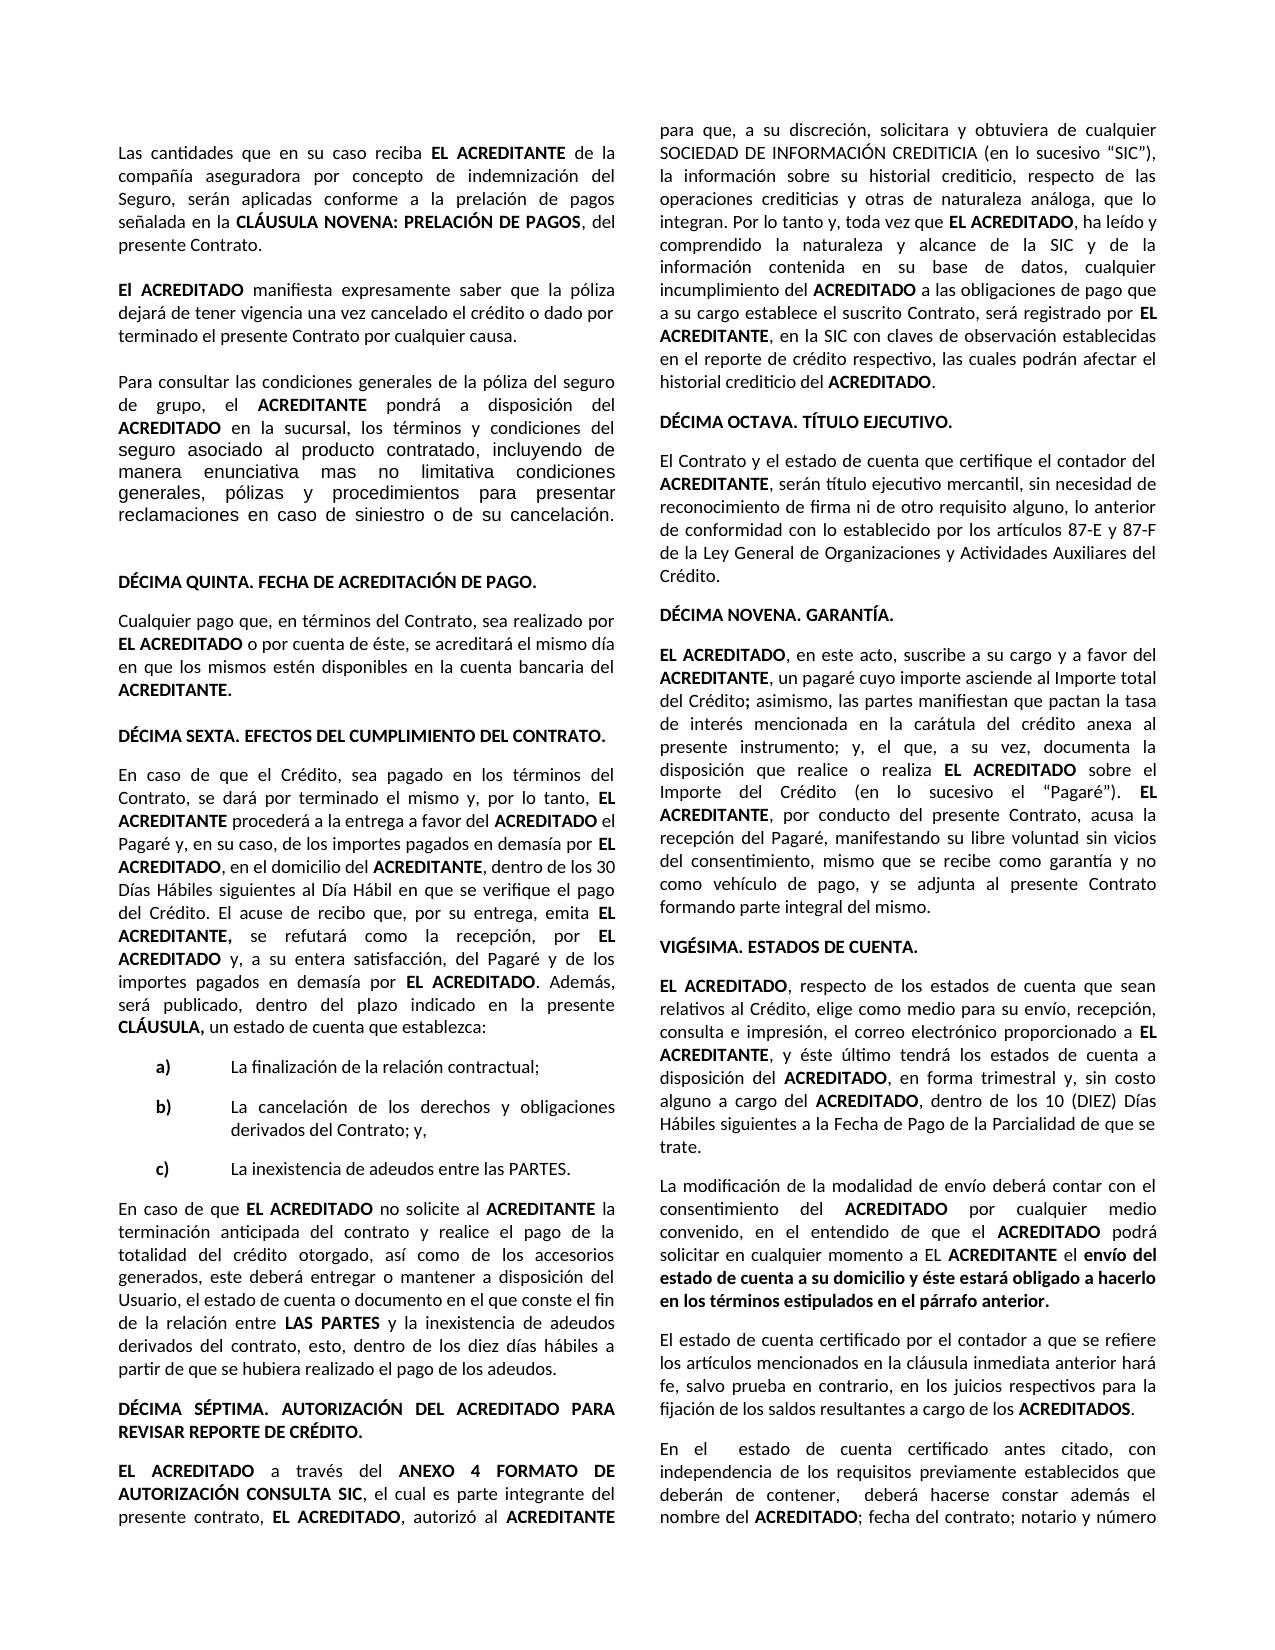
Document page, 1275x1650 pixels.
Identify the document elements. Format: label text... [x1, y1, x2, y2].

text DÉCIMA NOVENA. GARANTÍA. [659, 603, 1157, 626]
text En el estado de cuenta certificado antes citado, con independencia de los requisitos previamente establecidos que deberán de contener, deberá hacerse constar además el nombre del ACREDITADO; fecha del contrato; notario y número [659, 1437, 1157, 1528]
text Cualquier pago que, en términos del Contrato, sea realizado por EL ACREDITADO o por cuenta de éste, se acreditará el mismo día en que los mismos estén disponibles en la cuenta bancaria del ACREDITANTE. [118, 609, 615, 701]
text EL ACREDITADO, en este acto, suscribe a su cargo y a favor del ACREDITANTE, un pagaré cuyo importe asciende al Importe total del Crédito; asimismo, las partes manifiestan que pactan la tasa de interés mencionada en la carátula del crédito anexa al presente instrumento; y, el que, a su vez, documenta la disposición que realice o realiza EL ACREDITADO sobre el Importe del Crédito (en lo sucesivo el “Pagaré”). EL ACREDITANTE, por conducto del presente Contrato, acusa la recepción del Pagaré, manifestando su libre voluntad sin vicios del consentimiento, mismo que se recibe como garantía y no como vehículo de pago, y se adjunta al presente Contrato formando parte integral del mismo. [659, 643, 1157, 918]
text DÉCIMA SEXTA. EFECTOS DEL CUMPLIMIENTO DEL CONTRATO. [118, 724, 615, 747]
text El ACREDITADO manifiesta expresamente saber que la póliza dejará de tener vigencia una vez cancelado el crédito o dado por terminado el presente Contrato por cualquier causa. [118, 278, 615, 347]
text El estado de cuenta certificado por el contador a que se refiere los artículos mencionados en la cláusula inmediata anterior hará fe, salvo prueba en contrario, en los juicios respectivos para la fijación de los saldos resultantes a cargo de los ACREDITADOS. [659, 1328, 1157, 1420]
list La inexistencia de adeudos entre las PARTES. [156, 1157, 615, 1180]
text Las cantidades que en su caso reciba EL ACREDITANTE de la compañía aseguradora por concepto de indemnización del Seguro, serán aplicadas conforme a la prelación de pagos señalada en la CLÁUSULA NOVENA: PRELACIÓN DE PAGOS, del presente Contrato. [118, 141, 615, 256]
text DÉCIMA OCTAVA. TÍTULO EJECUTIVO. [659, 410, 1157, 433]
text DÉCIMA SÉPTIMA. AUTORIZACIÓN DEL ACREDITADO PARA REVISAR REPORTE DE CRÉDITO. [118, 1397, 615, 1443]
text DÉCIMA QUINTA. FECHA DE ACREDITACIÓN DE PAGO. [118, 570, 615, 593]
text En caso de que EL ACREDITADO no solicite al ACREDITANTE la terminación anticipada del contrato y realice el pago de la totalidad del crédito otorgado, así como de los accesorios generados, este deberá entregar o mantener a disposición del Usuario, el estado de cuenta o documento en el que conste el fin de la relación entre LAS PARTES y la inexistencia de adeudos derivados del contrato, esto, dentro de los diez días hábiles a partir de que se hubiera realizado el pago de los adeudos. [118, 1197, 615, 1380]
text La modificación de la modalidad de envío deberá contar con el consentimiento del ACREDITADO por cualquier medio convenido, en el entendido de que el ACREDITADO podrá solicitar en cualquier momento a EL ACREDITANTE el envío del estado de cuenta a su domicilio y éste estará obligado a hacerlo en los términos estipulados en el párrafo anterior. [659, 1174, 1157, 1312]
list La cancelación de los derechos y obligaciones derivados del Contrato; y, [156, 1095, 615, 1141]
text para que, a su discreción, solicitara y obtuviera de cualquier SOCIEDAD DE INFORMACIÓN CREDITICIA (en lo sucesivo “SIC”), la información sobre su historial crediticio, respecto de las operaciones crediticias y otras de naturaleza análoga, que lo integran. Por lo tanto y, toda vez que EL ACREDITADO, ha leído y comprendido la naturaleza y alcance de la SIC y de la información contenida en su base de datos, cualquier incumplimiento del ACREDITADO a las obligaciones de pago que a su cargo establece el suscrito Contrato, será registrado por EL ACREDITANTE, en la SIC con claves de observación establecidas en el reporte de crédito respectivo, las cuales podrán afectar el historial crediticio del ACREDITADO. [659, 118, 1157, 393]
text Para consultar las condiciones generales de la póliza del seguro de grupo, el ACREDITANTE pondrá a disposición del ACREDITADO en la sucursal, los términos y condiciones del seguro asociado al producto contratado, incluyendo de manera enunciativa mas no limitativa condiciones generales, pólizas y procedimientos para presentar reclamaciones en caso de siniestro o de su cancelación. [118, 370, 615, 553]
text En caso de que el Crédito, sea pagado en los términos del Contrato, se dará por terminado el mismo y, por lo tanto, EL ACREDITANTE procederá a la entrega a favor del ACREDITADO el Pagaré y, en su caso, de los importes pagados en demasía por EL ACREDITADO, en el domicilio del ACREDITANTE, dentro de los 30 Días Hábiles siguientes al Día Hábil en que se verifique el pago del Crédito. El acuse de recibo que, por su entrega, emita EL ACREDITANTE, se refutará como la recepción, por EL ACREDITADO y, a su entera satisfacción, del Pagaré y de los importes pagados en demasía por EL ACREDITADO. Además, será publicado, dentro del plazo indicado en la presente CLÁUSULA, un estado de cuenta que establezca: [118, 764, 615, 1039]
text EL ACREDITADO a través del ANEXO 4 FORMATO DE AUTORIZACIÓN CONSULTA SIC, el cual es parte integrante del presente contrato, EL ACREDITADO, autorizó al ACREDITANTE [118, 1459, 615, 1528]
text El Contrato y el estado de cuenta que certifique el contador del ACREDITANTE, serán título ejecutivo mercantil, sin necesidad de reconocimiento de firma ni de otro requisito alguno, lo anterior de conformidad con lo establecido por los artículos 87-E y 87-F de la Ley General de Organizaciones y Actividades Auxiliares del Crédito. [659, 449, 1157, 587]
text VIGÉSIMA. ESTADOS DE CUENTA. [659, 935, 1157, 958]
list La finalización de la relación contractual; [156, 1055, 615, 1078]
text EL ACREDITADO, respecto de los estados de cuenta que sean relativos al Crédito, elige como medio para su envío, recepción, consulta e impresión, el correo electrónico proporcionado a EL ACREDITANTE, y éste último tendrá los estados de cuenta a disposición del ACREDITADO, en forma trimestral y, sin costo alguno a cargo del ACREDITADO, dentro de los 10 (DIEZ) Días Hábiles siguientes a la Fecha de Pago de la Parcialidad de que se trate. [659, 974, 1157, 1158]
